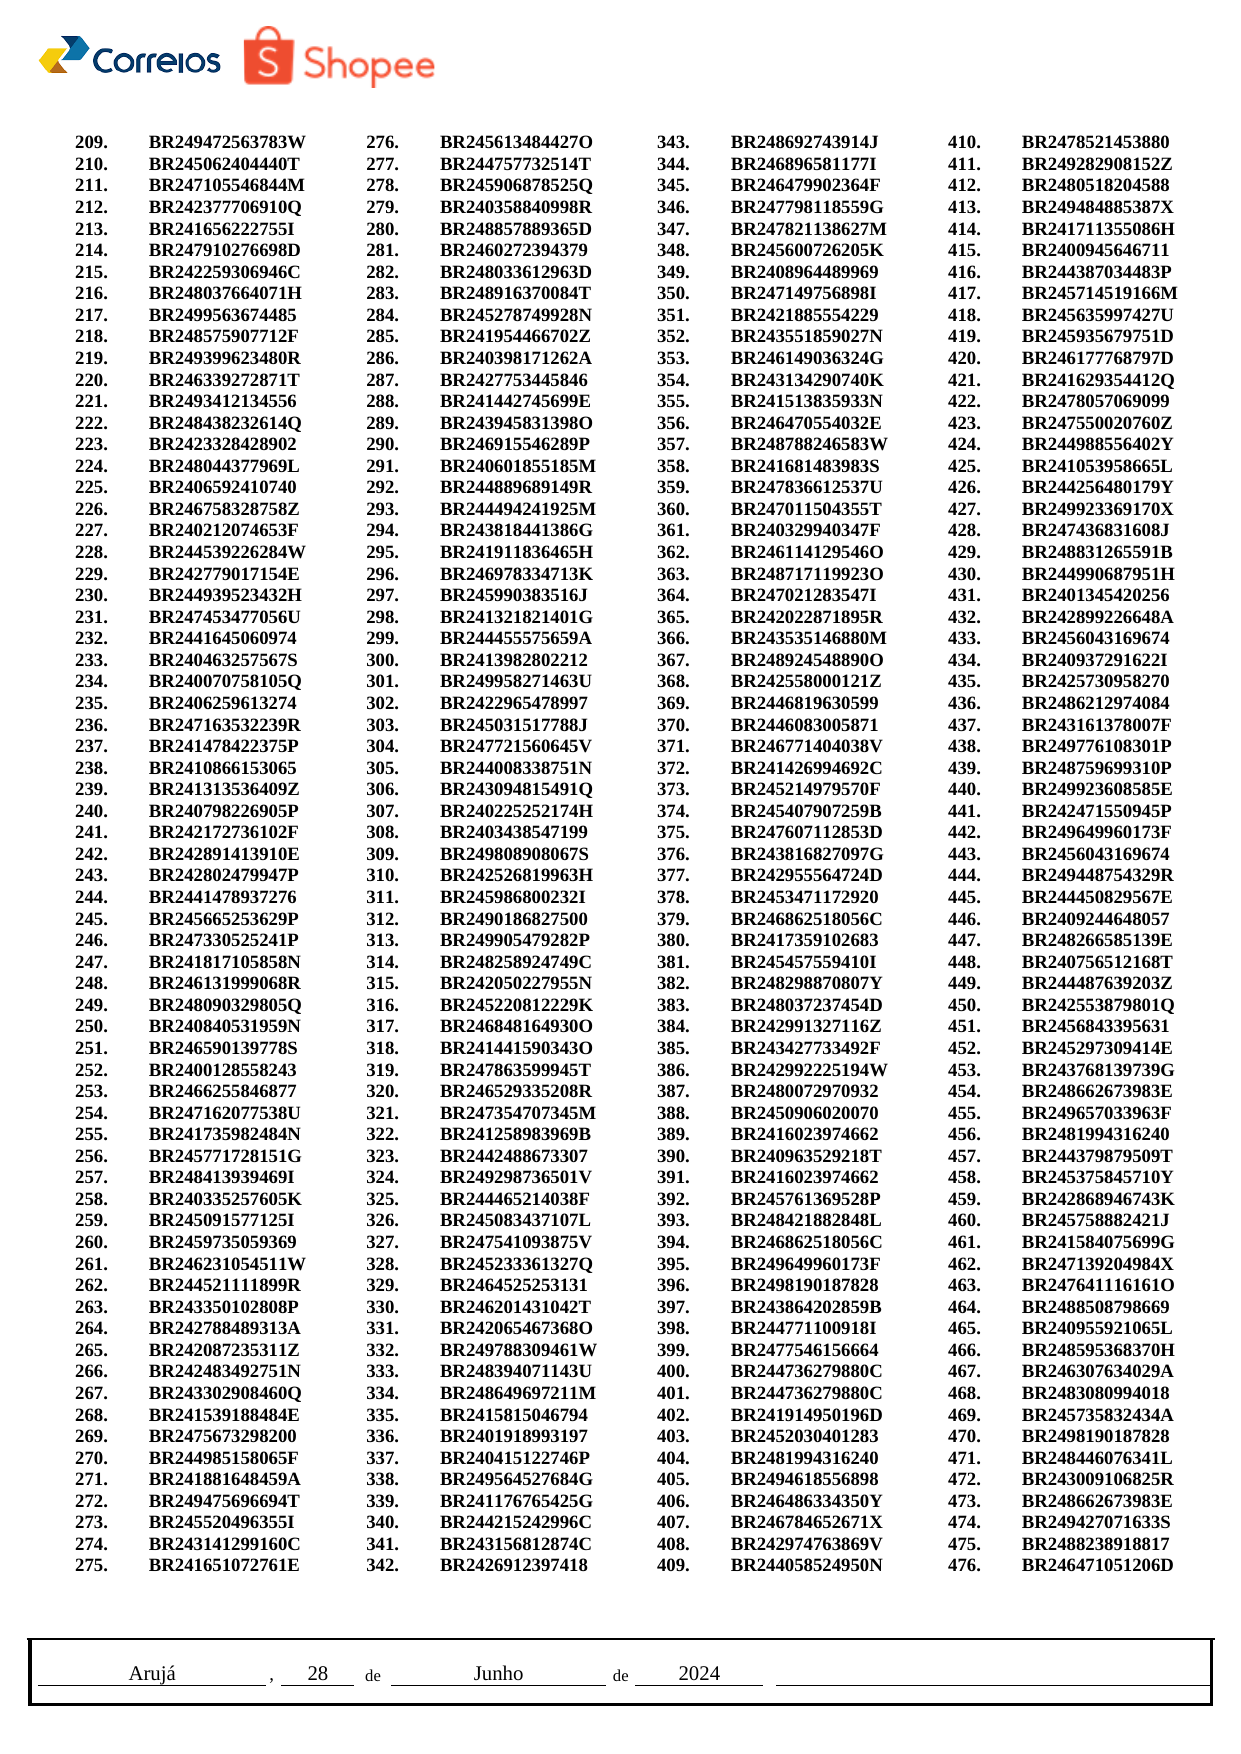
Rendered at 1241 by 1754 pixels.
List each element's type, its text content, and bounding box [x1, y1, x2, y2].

list BR2499563674485 [75, 304, 329, 325]
list BR242802479947P [75, 864, 329, 886]
list BR243427733492F [657, 1037, 911, 1058]
list BR246479902364F [657, 174, 911, 196]
list BR247641116161O [948, 1274, 1240, 1296]
list BR241258983969B [366, 1123, 620, 1145]
list BR2422965478997 [366, 692, 620, 713]
list BR244939523432H [75, 584, 329, 606]
list BR246486334350Y [657, 1490, 911, 1511]
list BR241426994692C [657, 757, 911, 778]
list BR245031517788J [366, 713, 620, 735]
list BR246114129546O [657, 541, 911, 562]
list BR243134290740K [657, 368, 911, 390]
list BR2410866153065 [75, 757, 329, 778]
list BR240225252174H [366, 800, 620, 821]
list BR240601855185M [366, 455, 620, 476]
list BR2453471172920 [657, 886, 911, 907]
list BR240463257567S [75, 649, 329, 670]
list BR240937291622I [948, 649, 1240, 670]
list BR244450829567E [948, 886, 1240, 907]
list BR2425730958270 [948, 670, 1240, 692]
list BR2417359102683 [657, 929, 911, 951]
list BR245761369528P [657, 1188, 911, 1209]
list BR244539226284W [75, 541, 329, 562]
list BR244736279880C [657, 1382, 911, 1403]
list BR246149036324G [657, 347, 911, 368]
list BR240398171262A [366, 347, 620, 368]
list BR244465214038F [366, 1188, 620, 1209]
list BR246771404038V [657, 735, 911, 757]
list BR249923608585E [948, 778, 1240, 800]
list BR249472563783W [75, 131, 329, 153]
list BR240335257605K [75, 1188, 329, 1209]
list BR2456043169674 [948, 627, 1240, 649]
list BR248394071143U [366, 1360, 620, 1382]
list BR249448754329R [948, 864, 1240, 886]
list BR248649697211M [366, 1382, 620, 1403]
list BR249923369170X [948, 498, 1240, 519]
list BR248831265591B [948, 541, 1240, 562]
list BR246471051206D [948, 1554, 1240, 1576]
list BR2466255846877 [75, 1080, 329, 1102]
list BR245613484427O [366, 131, 620, 153]
list BR247453477056U [75, 606, 329, 627]
list BR2415815046794 [366, 1403, 620, 1425]
list BR247836612537U [657, 476, 911, 498]
list BR242868946743K [948, 1188, 1240, 1209]
list BR2446819630599 [657, 692, 911, 713]
list BR242483492751N [75, 1360, 329, 1382]
list BR248413939469I [75, 1166, 329, 1188]
list BR245407907259B [657, 800, 911, 821]
list BR2483080994018 [948, 1382, 1240, 1403]
list BR246177768797D [948, 347, 1240, 368]
list BR240070758105Q [75, 670, 329, 692]
list BR245297309414E [948, 1037, 1240, 1058]
list BR241881648459A [75, 1468, 329, 1490]
list BR240212074653F [75, 519, 329, 541]
list BR248037237454D [657, 994, 911, 1015]
list BR246862518056C [657, 907, 911, 929]
list BR242471550945P [948, 800, 1240, 821]
list BR249298736501V [366, 1166, 620, 1188]
list BR246590139778S [75, 1037, 329, 1058]
list BR2409244648057 [948, 907, 1240, 929]
list BR244990687951H [948, 562, 1240, 584]
list BR2493412134556 [75, 390, 329, 412]
list BR244771100918I [657, 1317, 911, 1339]
list BR246758328758Z [75, 498, 329, 519]
list BR241914950196D [657, 1403, 911, 1425]
list BR245214979570F [657, 778, 911, 800]
list BR247910276698D [75, 239, 329, 261]
list BR240798226905P [75, 800, 329, 821]
list BR242172736102F [75, 821, 329, 843]
list BR244379879509T [948, 1145, 1240, 1166]
list BR2460272394379 [366, 239, 620, 261]
list BR242065467368O [366, 1317, 620, 1339]
list BR2446083005871 [657, 713, 911, 735]
list BR240840531959N [75, 1015, 329, 1037]
list BR247139204984X [948, 1252, 1240, 1274]
list BR245906878525Q [366, 174, 620, 196]
list BR244215242996C [366, 1511, 620, 1533]
list BR248857889365D [366, 217, 620, 239]
list BR2452030401283 [657, 1425, 911, 1447]
list BR248575907712F [75, 325, 329, 347]
list BR2423328428902 [75, 433, 329, 455]
list BR246915546289P [366, 433, 620, 455]
list BR241656222755I [75, 217, 329, 239]
list BR242553879801Q [948, 994, 1240, 1015]
list BR2481994316240 [948, 1123, 1240, 1145]
list BR241321821401G [366, 606, 620, 627]
list BR243161378007F [948, 713, 1240, 735]
list BR248916370084T [366, 282, 620, 304]
list BR248258924749C [366, 951, 620, 972]
list BR249399623480R [75, 347, 329, 368]
list BR247607112853D [657, 821, 911, 843]
list BR2406592410740 [75, 476, 329, 498]
list BR246470554032E [657, 412, 911, 433]
list BR2488238918817 [948, 1533, 1240, 1554]
list BR241735982484N [75, 1123, 329, 1145]
list BR248662673983E [948, 1490, 1240, 1511]
list BR247354707345M [366, 1102, 620, 1123]
list BR249649960173F [657, 1252, 911, 1274]
list BR2464525253131 [366, 1274, 620, 1296]
list BR248037664071H [75, 282, 329, 304]
list BR243009106825R [948, 1468, 1240, 1490]
list BR2427753445846 [366, 368, 620, 390]
list BR244494241925M [366, 498, 620, 519]
list BR242992225194W [657, 1058, 911, 1080]
list BR249282908152Z [948, 153, 1240, 174]
list BR242259306946C [75, 261, 329, 282]
list BR243302908460Q [75, 1382, 329, 1403]
list BR247821138627M [657, 217, 911, 239]
list BR243350102808P [75, 1296, 329, 1317]
list BR240415122746P [366, 1447, 620, 1468]
list BR242891413910E [75, 843, 329, 864]
list BR241711355086H [948, 217, 1240, 239]
list BR248662673983E [948, 1080, 1240, 1102]
list BR241584075699G [948, 1231, 1240, 1252]
list BR249564527684G [366, 1468, 620, 1490]
list BR2490186827500 [366, 907, 620, 929]
list BR2498190187828 [657, 1274, 911, 1296]
list BR245091577125I [75, 1209, 329, 1231]
list BR2400128558243 [75, 1058, 329, 1080]
list BR245600726205K [657, 239, 911, 261]
list BR245758882421J [948, 1209, 1240, 1231]
list BR248438232614Q [75, 412, 329, 433]
list BR245665253629P [75, 907, 329, 929]
list BR241441590343O [366, 1037, 620, 1058]
list BR248033612963D [366, 261, 620, 282]
list BR2442488673307 [366, 1145, 620, 1166]
list BR249649960173F [948, 821, 1240, 843]
list BR247163532239R [75, 713, 329, 735]
list BR241911836465H [366, 541, 620, 562]
list BR245233361327Q [366, 1252, 620, 1274]
list BR243141299160C [75, 1533, 329, 1554]
list BR2478521453880 [948, 131, 1240, 153]
list BR241313536409Z [75, 778, 329, 800]
list BR245990383516J [366, 584, 620, 606]
list BR242022871895R [657, 606, 911, 627]
list BR246896581177I [657, 153, 911, 174]
list BR2426912397418 [366, 1554, 620, 1576]
list BR241478422375P [75, 735, 329, 757]
list BR2480518204588 [948, 174, 1240, 196]
list BR2456843395631 [948, 1015, 1240, 1037]
list BR241817105858N [75, 951, 329, 972]
list BR248298870807Y [657, 972, 911, 994]
list BR2486212974084 [948, 692, 1240, 713]
list BR249657033963F [948, 1102, 1240, 1123]
list BR243864202859B [657, 1296, 911, 1317]
list BR2450906020070 [657, 1102, 911, 1123]
list BR2488508798669 [948, 1296, 1240, 1317]
list BR247541093875V [366, 1231, 620, 1252]
list BR247011504355T [657, 498, 911, 519]
list BR2401918993197 [366, 1425, 620, 1447]
list BR242788489313A [75, 1317, 329, 1339]
list BR245083437107L [366, 1209, 620, 1231]
list BR245714519166M [948, 282, 1240, 304]
list BR247330525241P [75, 929, 329, 951]
list BR244757732514T [366, 153, 620, 174]
list BR241954466702Z [366, 325, 620, 347]
list BR243816827097G [657, 843, 911, 864]
list BR2459735059369 [75, 1231, 329, 1252]
list BR249905479282P [366, 929, 620, 951]
list BR247436831608J [948, 519, 1240, 541]
list BR244387034483P [948, 261, 1240, 282]
list BR245986800232I [366, 886, 620, 907]
list BR240955921065L [948, 1317, 1240, 1339]
list BR247721560645V [366, 735, 620, 757]
list BR246784652671X [657, 1511, 911, 1533]
list BR244058524950N [657, 1554, 911, 1576]
list BR248692743914J [657, 131, 911, 153]
list BR241629354412Q [948, 368, 1240, 390]
list BR244985158065F [75, 1447, 329, 1468]
list BR248446076341L [948, 1447, 1240, 1468]
list BR248788246583W [657, 433, 911, 455]
list BR240329940347F [657, 519, 911, 541]
list BR245375845710Y [948, 1166, 1240, 1188]
list BR2498190187828 [948, 1425, 1240, 1447]
list BR241053958665L [948, 455, 1240, 476]
list BR244487639203Z [948, 972, 1240, 994]
list BR244256480179Y [948, 476, 1240, 498]
list BR249475696694T [75, 1490, 329, 1511]
list BR242377706910Q [75, 196, 329, 217]
list BR243551859027N [657, 325, 911, 347]
list BR243156812874C [366, 1533, 620, 1554]
list BR246978334713K [366, 562, 620, 584]
list BR2477546156664 [657, 1339, 911, 1360]
list BR244008338751N [366, 757, 620, 778]
list BR2401345420256 [948, 584, 1240, 606]
list BR2441478937276 [75, 886, 329, 907]
list BR2456043169674 [948, 843, 1240, 864]
list BR2408964489969 [657, 261, 911, 282]
list BR241539188484E [75, 1403, 329, 1425]
list BR245457559410I [657, 951, 911, 972]
list BR2406259613274 [75, 692, 329, 713]
list BR2481994316240 [657, 1447, 911, 1468]
list BR2441645060974 [75, 627, 329, 649]
list BR246862518056C [657, 1231, 911, 1252]
list BR248759699310P [948, 757, 1240, 778]
list BR249484885387X [948, 196, 1240, 217]
list BR244736279880C [657, 1360, 911, 1382]
list BR240963529218T [657, 1145, 911, 1166]
list BR245520496355I [75, 1511, 329, 1533]
list BR245735832434A [948, 1403, 1240, 1425]
list BR248717119923O [657, 562, 911, 584]
list BR2416023974662 [657, 1166, 911, 1188]
list BR246201431042T [366, 1296, 620, 1317]
list BR249776108301P [948, 735, 1240, 757]
list BR249427071633S [948, 1511, 1240, 1533]
list BR241513835933N [657, 390, 911, 412]
list BR245935679751D [948, 325, 1240, 347]
list BR247149756898I [657, 282, 911, 304]
list BR242050227955N [366, 972, 620, 994]
list BR246339272871T [75, 368, 329, 390]
list BR242087235311Z [75, 1339, 329, 1360]
list BR249958271463U [366, 670, 620, 692]
list BR248266585139E [948, 929, 1240, 951]
list BR246529335208R [366, 1080, 620, 1102]
list BR246231054511W [75, 1252, 329, 1274]
list BR243818441386G [366, 519, 620, 541]
list BR248090329805Q [75, 994, 329, 1015]
list BR243535146880M [657, 627, 911, 649]
list BR242526819963H [366, 864, 620, 886]
list BR242899226648A [948, 606, 1240, 627]
list BR2413982802212 [366, 649, 620, 670]
list BR243768139739G [948, 1058, 1240, 1080]
list BR242558000121Z [657, 670, 911, 692]
list BR2416023974662 [657, 1123, 911, 1145]
list BR247550020760Z [948, 412, 1240, 433]
list BR248044377969L [75, 455, 329, 476]
list BR2400945646711 [948, 239, 1240, 261]
list BR246307634029A [948, 1360, 1240, 1382]
list BR242991327116Z [657, 1015, 911, 1037]
list BR244455575659A [366, 627, 620, 649]
list BR241681483983S [657, 455, 911, 476]
list BR247162077538U [75, 1102, 329, 1123]
list BR241442745699E [366, 390, 620, 412]
list BR244988556402Y [948, 433, 1240, 455]
list BR243094815491Q [366, 778, 620, 800]
list BR245062404440T [75, 153, 329, 174]
list BR240756512168T [948, 951, 1240, 972]
list BR242779017154E [75, 562, 329, 584]
list BR242974763869V [657, 1533, 911, 1554]
list BR249788309461W [366, 1339, 620, 1360]
list BR243945831398O [366, 412, 620, 433]
list BR2478057069099 [948, 390, 1240, 412]
list BR2421885554229 [657, 304, 911, 325]
list BR2475673298200 [75, 1425, 329, 1447]
list BR244521111899R [75, 1274, 329, 1296]
list BR2403438547199 [366, 821, 620, 843]
list BR2494618556898 [657, 1468, 911, 1490]
list BR245220812229K [366, 994, 620, 1015]
list BR245635997427U [948, 304, 1240, 325]
list BR246848164930O [366, 1015, 620, 1037]
list BR247105546844M [75, 174, 329, 196]
list BR240358840998R [366, 196, 620, 217]
list BR241651072761E [75, 1554, 329, 1576]
list BR245278749928N [366, 304, 620, 325]
list BR248421882848L [657, 1209, 911, 1231]
list BR245771728151G [75, 1145, 329, 1166]
list BR247863599945T [366, 1058, 620, 1080]
list BR241176765425G [366, 1490, 620, 1511]
list BR248924548890O [657, 649, 911, 670]
list BR247021283547I [657, 584, 911, 606]
list BR248595368370H [948, 1339, 1240, 1360]
list BR249808908067S [366, 843, 620, 864]
list BR2480072970932 [657, 1080, 911, 1102]
list BR246131999068R [75, 972, 329, 994]
list BR247798118559G [657, 196, 911, 217]
list BR242955564724D [657, 864, 911, 886]
list BR244889689149R [366, 476, 620, 498]
